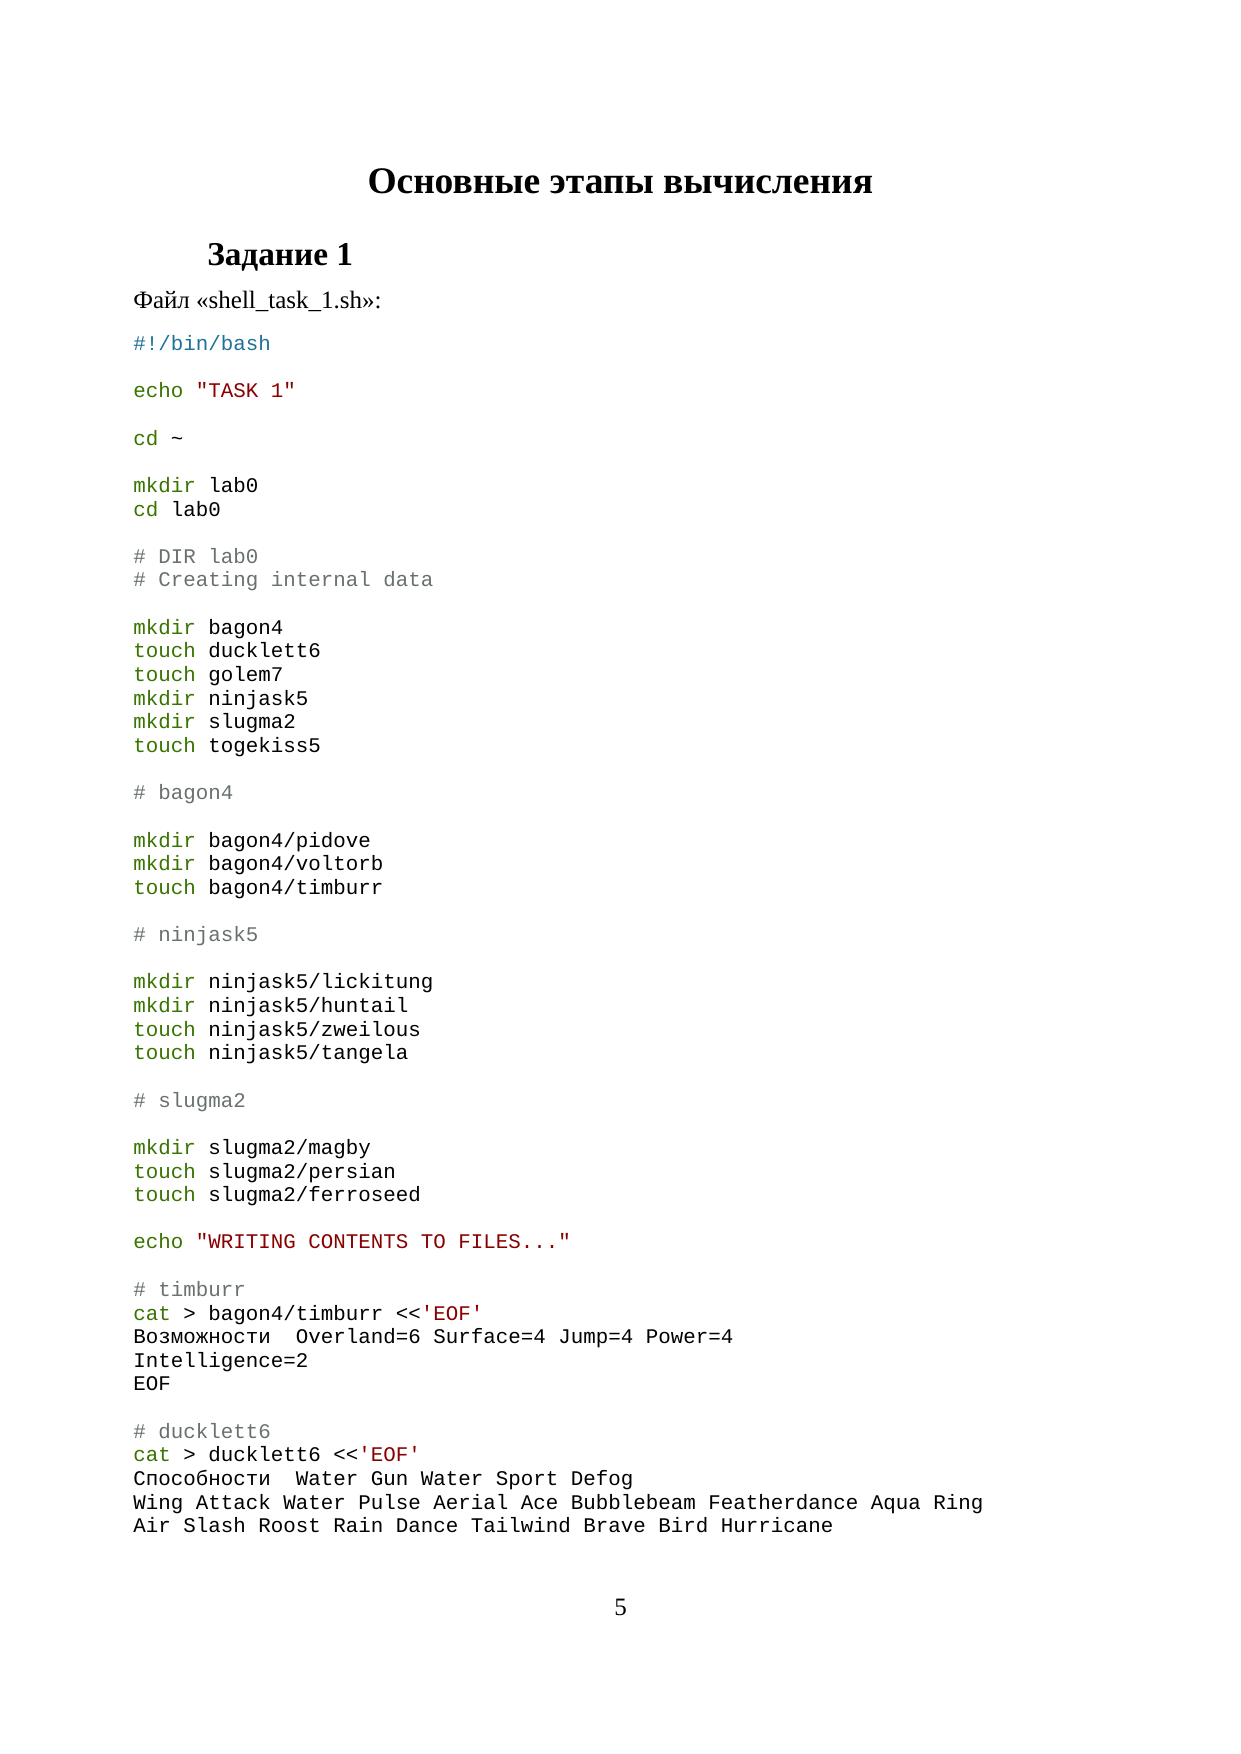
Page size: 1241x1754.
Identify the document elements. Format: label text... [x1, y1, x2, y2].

text EOF [133, 1373, 1107, 1397]
text touch golem7 [133, 664, 1107, 688]
text touch togekiss5 [133, 735, 1107, 759]
text touch ninjask5/tangela [133, 1042, 1107, 1066]
text echo "TASK 1" [133, 380, 1107, 404]
text mkdir slugma2/magby [133, 1137, 1107, 1161]
text mkdir bagon4/voltorb [133, 853, 1107, 877]
text # timburr [133, 1279, 1107, 1302]
text #!/bin/bash [133, 333, 1107, 357]
text touch ninjask5/zweilous [133, 1019, 1107, 1042]
text echo "WRITING CONTENTS TO FILES..." [133, 1232, 1107, 1255]
text touch bagon4/timburr [133, 877, 1107, 901]
text # Creating internal data [133, 569, 1107, 593]
text Air Slash Roost Rain Dance Tailwind Brave Bird Hurricane [133, 1515, 1107, 1539]
text # ninjask5 [133, 924, 1107, 948]
text # DIR lab0 [133, 546, 1107, 569]
subtitle Задание 1 [133, 234, 1107, 273]
text Wing Attack Water Pulse Aerial Ace Bubblebeam Featherdance Aqua Ring [133, 1492, 1107, 1515]
text Intelligence=2 [133, 1350, 1107, 1373]
text cat > bagon4/timburr <<'EOF' [133, 1302, 1107, 1326]
text cd ~ [133, 428, 1107, 451]
text Файл «shell_task_1.sh»: [133, 285, 1107, 314]
text mkdir bagon4/pidove [133, 829, 1107, 853]
text Возможности Overland=6 Surface=4 Jump=4 Power=4 [133, 1326, 1107, 1350]
text # ducklett6 [133, 1421, 1107, 1444]
text touch slugma2/ferroseed [133, 1184, 1107, 1208]
text mkdir slugma2 [133, 711, 1107, 735]
text mkdir ninjask5 [133, 688, 1107, 711]
text touch ducklett6 [133, 640, 1107, 664]
subtitle Основные этапы вычисления [133, 158, 1107, 201]
text cat > ducklett6 <<'EOF' [133, 1444, 1107, 1468]
text mkdir lab0 [133, 475, 1107, 498]
text # bagon4 [133, 782, 1107, 806]
text Способности Water Gun Water Sport Defog [133, 1468, 1107, 1492]
text mkdir bagon4 [133, 617, 1107, 640]
text mkdir ninjask5/lickitung [133, 971, 1107, 995]
text mkdir ninjask5/huntail [133, 995, 1107, 1019]
text cd lab0 [133, 498, 1107, 522]
text touch slugma2/persian [133, 1161, 1107, 1184]
text # slugma2 [133, 1090, 1107, 1113]
